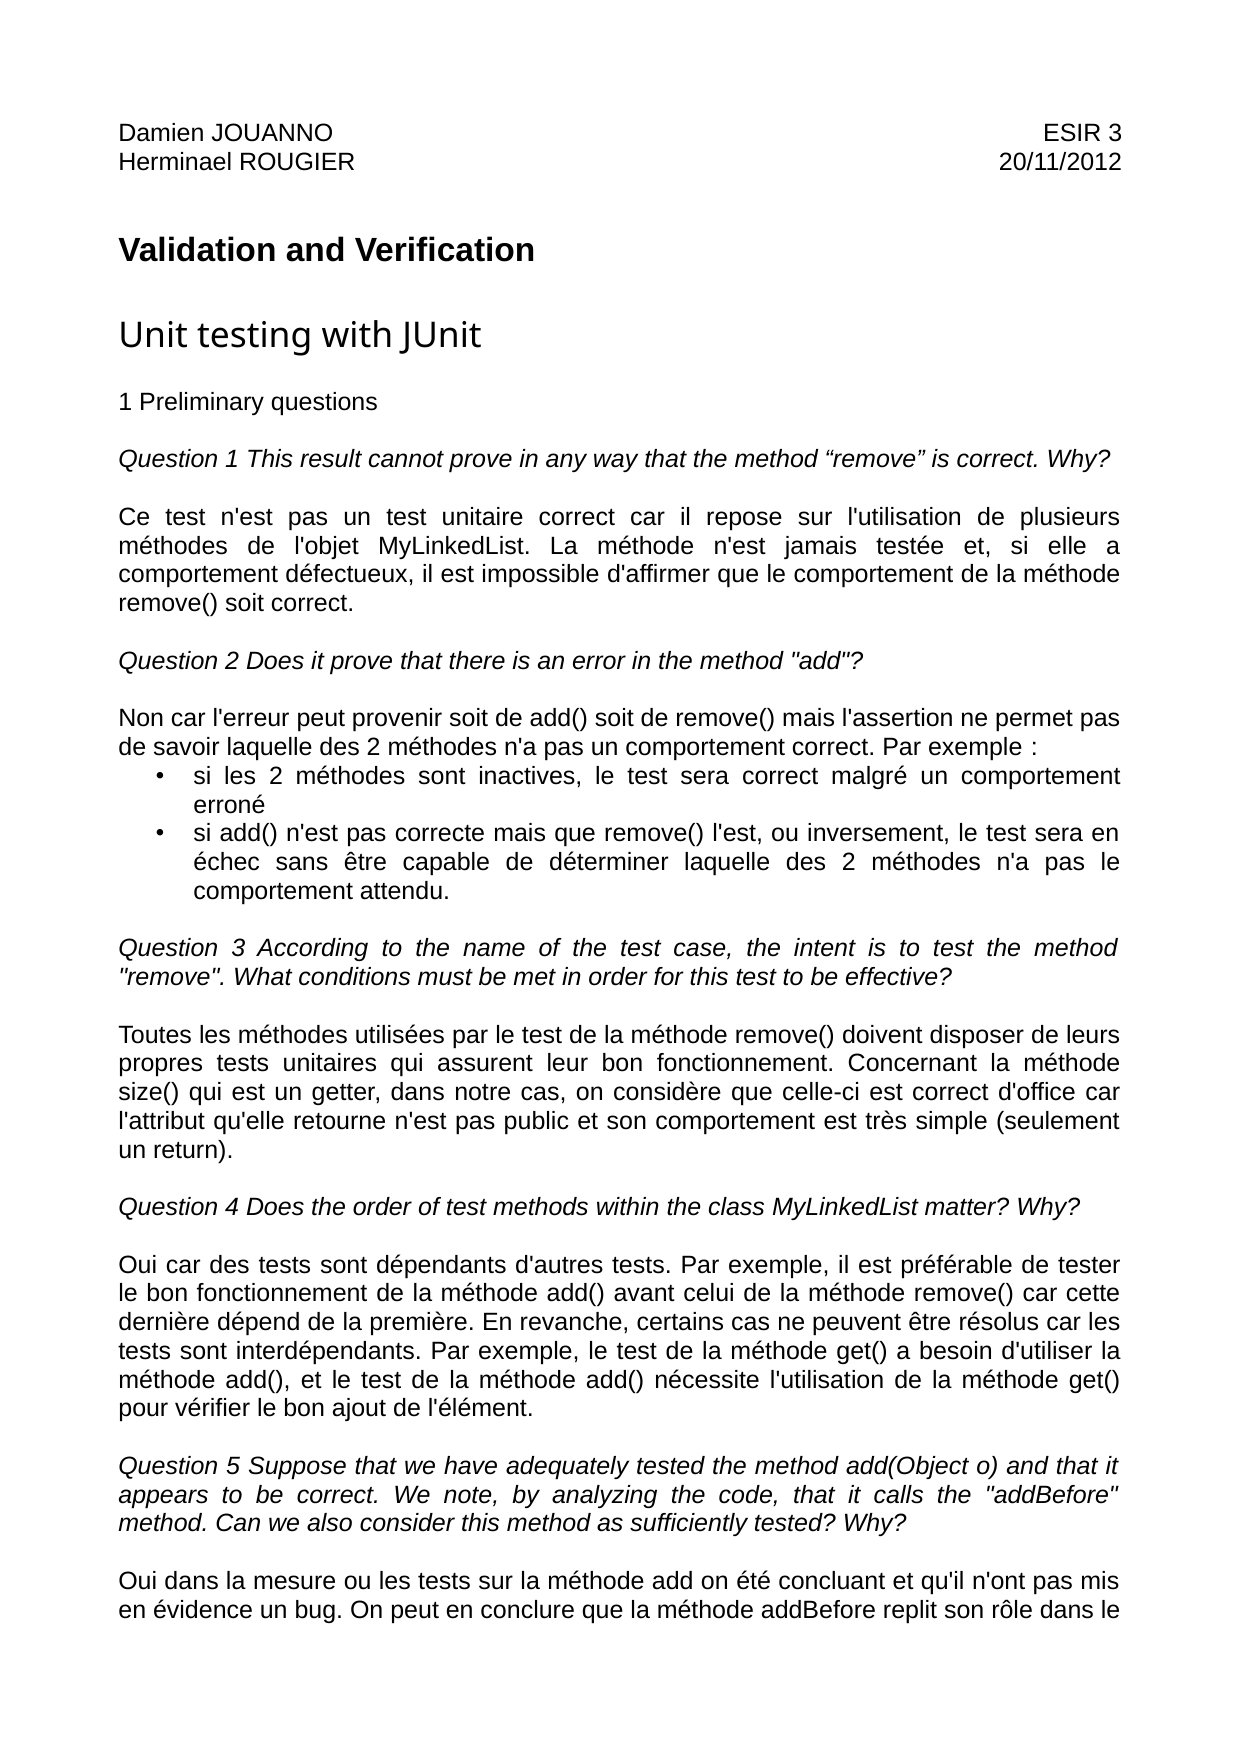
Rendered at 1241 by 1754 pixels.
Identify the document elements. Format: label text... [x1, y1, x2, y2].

text Question 4 Does the order of test methods within the class MyLinkedList matter? Why? [118, 1192, 1122, 1221]
subtitle Validation and Verification [118, 230, 1122, 269]
list si les 2 méthodes sont inactives, le test sera correct malgré un comportement erroné [156, 761, 1122, 818]
text Oui car des tests sont dépendants d'autres tests. Par exemple, il est préférable de tester le bon fonctionnement de la méthode add() avant celui de la méthode remove() car cette dernière dépend de la première. En revanche, certains cas ne peuvent être résolus car les tests sont interdépendants. Par exemple, le test de la méthode get() a besoin d'utiliser la méthode add(), et le test de la méthode add() nécessite l'utilisation de la méthode get() pour vérifier le bon ajout de l'élément. [118, 1250, 1122, 1422]
text Oui dans la mesure ou les tests sur la méthode add on été concluant et qu'il n'ont pas mis en évidence un bug. On peut en conclure que la méthode addBefore replit son rôle dans le [118, 1566, 1122, 1623]
text Question 2 Does it prove that there is an error in the method "add"? [118, 646, 1122, 674]
text Question 5 Suppose that we have adequately tested the method add(Object o) and that it appears to be correct. We note, by analyzing the code, that it calls the "addBefore" method. Can we also consider this method as sufficiently tested? Why? [118, 1451, 1122, 1537]
text Question 1 This result cannot prove in any way that the method “remove” is correct. Why? [118, 444, 1122, 473]
text 1 Preliminary questions [118, 387, 1122, 416]
text Unit testing with JUnit [118, 310, 1122, 358]
list si add() n'est pas correcte mais que remove() l'est, ou inversement, le test sera en échec sans être capable de déterminer laquelle des 2 méthodes n'a pas le comportement attendu. [156, 818, 1122, 905]
text Non car l'erreur peut provenir soit de add() soit de remove() mais l'assertion ne permet pas de savoir laquelle des 2 méthodes n'a pas un comportement correct. Par exemple : [118, 703, 1122, 761]
text Question 3 According to the name of the test case, the intent is to test the method "remove". What conditions must be met in order for this test to be effective? [118, 933, 1122, 991]
text Toutes les méthodes utilisées par le test de la méthode remove() doivent disposer de leurs propres tests unitaires qui assurent leur bon fonctionnement. Concernant la méthode size() qui est un getter, dans notre cas, on considère que celle-ci est correct d'office car l'attribut qu'elle retourne n'est pas public et son comportement est très simple (seulement un return). [118, 1020, 1122, 1163]
text Ce test n'est pas un test unitaire correct car il repose sur l'utilisation de plusieurs méthodes de l'objet MyLinkedList. La méthode n'est jamais testée et, si elle a comportement défectueux, il est impossible d'affirmer que le comportement de la méthode remove() soit correct. [118, 502, 1122, 617]
